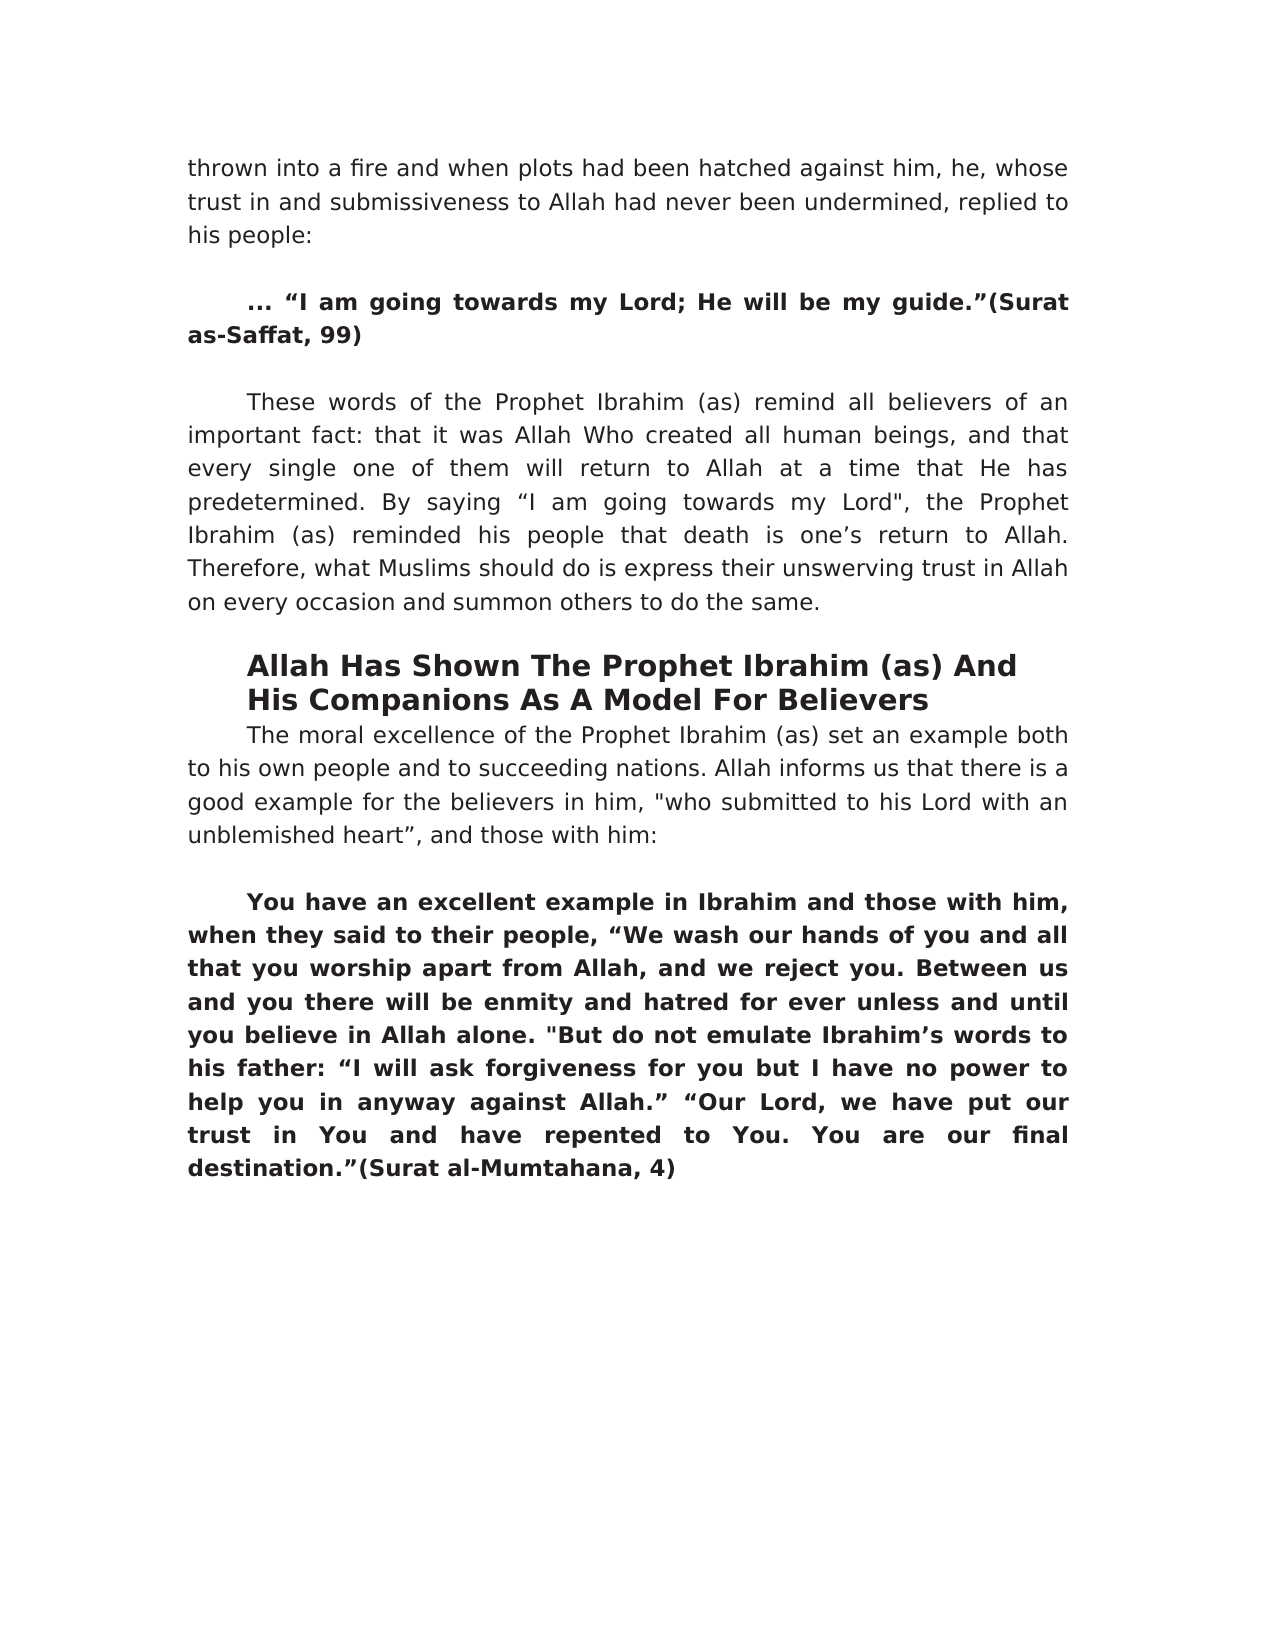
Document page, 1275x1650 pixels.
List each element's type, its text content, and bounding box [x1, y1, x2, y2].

text Allah Has Shown The Prophet Ibrahim (as) And [187, 650, 1070, 683]
text You have an excellent example in Ibrahim and those with him, when they said to their people, “We wash our hands of you and all that you worship apart from Allah, and we reject you. Between us and you there will be enmity and hatred for ever unless and until you believe in Allah alone. "But do not emulate Ibrahim’s words to his father: “I will ask forgiveness for you but I have no power to help you in anyway against Allah.” “Our Lord, we have put our trust in You and have repented to You. You are our final destination.”(Surat al-Mumtahana, 4) [187, 883, 1070, 1183]
text These words of the Prophet Ibrahim (as) remind all believers of an important fact: that it was Allah Who created all human beings, and that every single one of them will return to Allah at a time that He has predetermined. By saying “I am going towards my Lord", the Prophet Ibrahim (as) reminded his people that death is one’s return to Allah. Therefore, what Muslims should do is express their unswerving trust in Allah on every occasion and summon others to do the same. [187, 383, 1070, 617]
text ... “I am going towards my Lord; He will be my guide.”(Surat as-Saffat, 99) [187, 283, 1070, 350]
text The moral excellence of the Prophet Ibrahim (as) set an example both to his own people and to succeeding nations. Allah informs us that there is a good example for the believers in him, "who submitted to his Lord with an unblemished heart”, and those with him: [187, 717, 1070, 850]
text thrown into a fire and when plots had been hatched against him, he, whose trust in and submissiveness to Allah had never been undermined, replied to his people: [187, 150, 1070, 250]
text His Companions As A Model For Believers [187, 683, 1070, 717]
